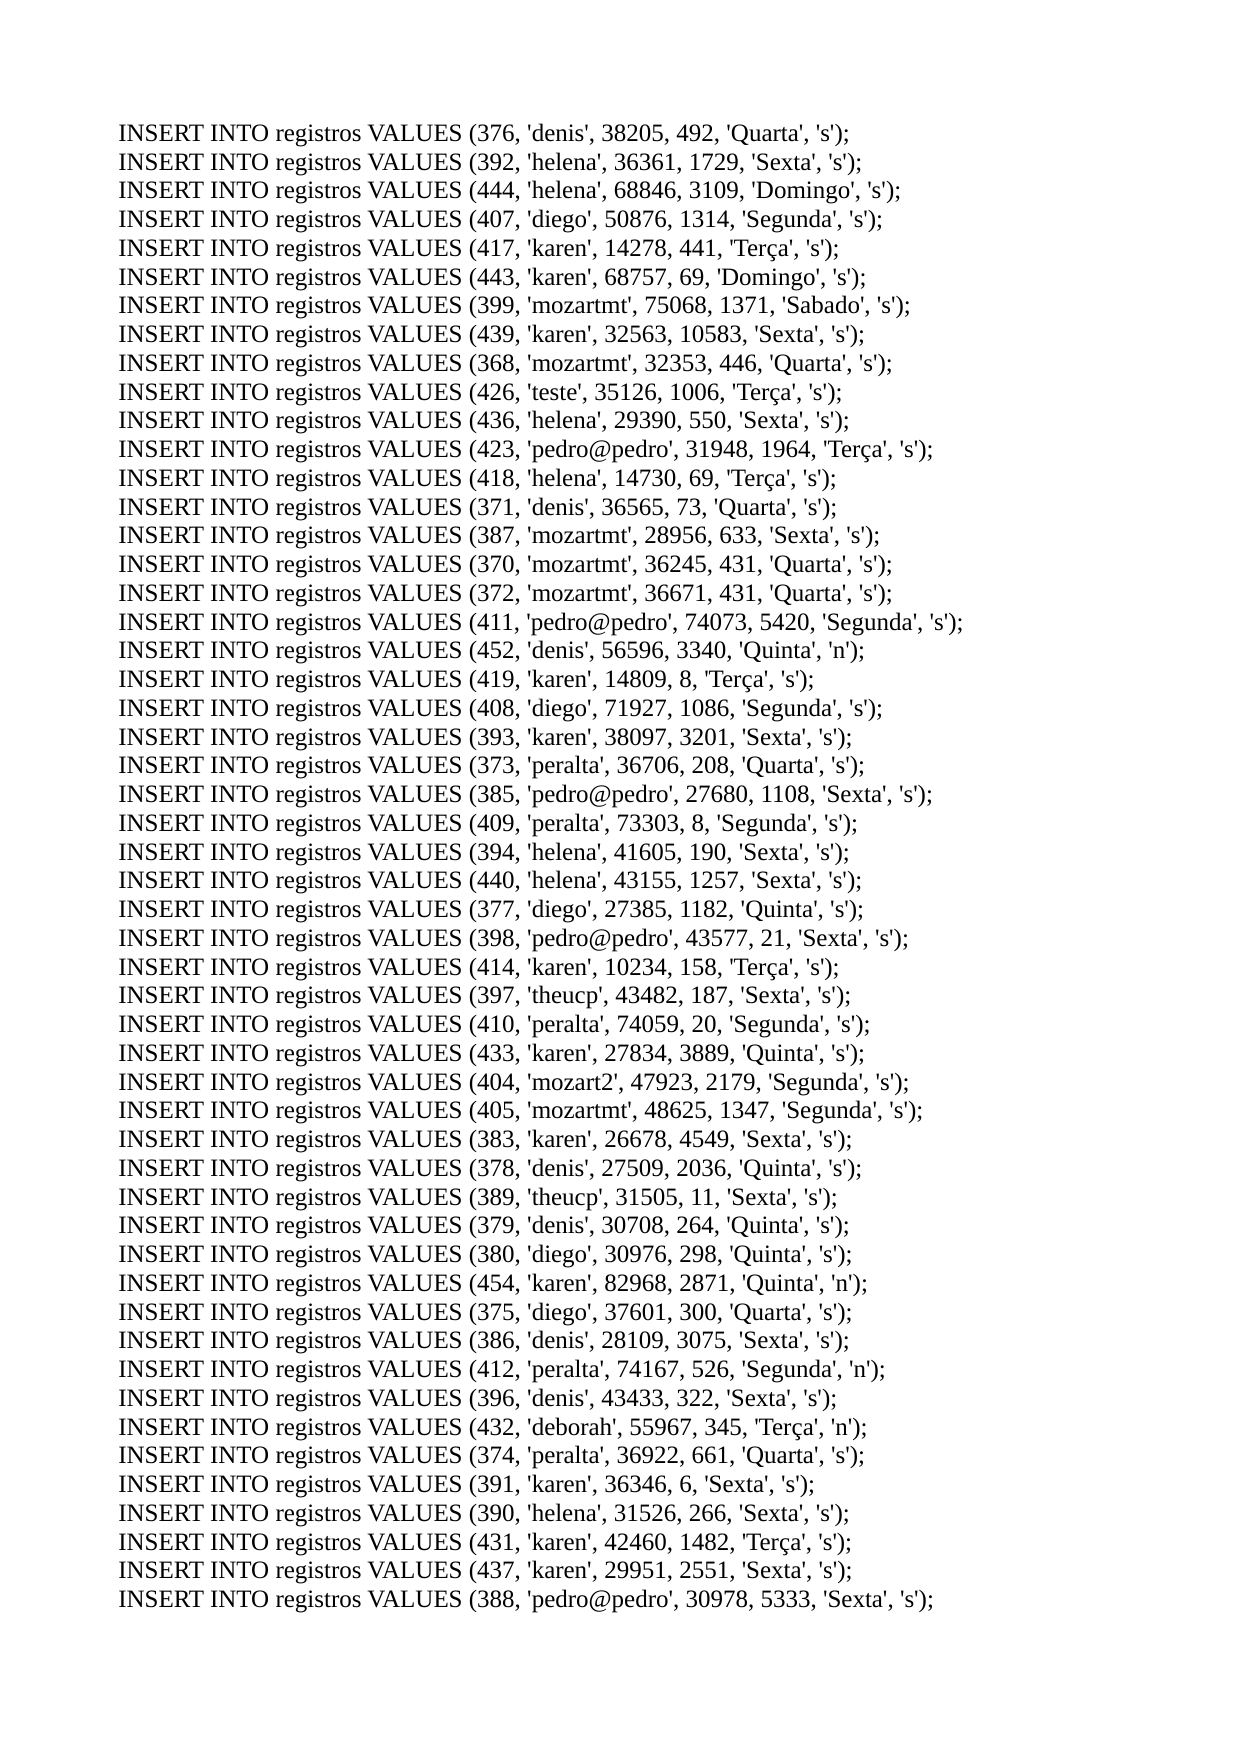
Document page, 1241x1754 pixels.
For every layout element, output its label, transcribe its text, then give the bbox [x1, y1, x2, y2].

text INSERT INTO registros VALUES (379, 'denis', 30708, 264, 'Quinta', 's'); [118, 1211, 1122, 1239]
text INSERT INTO registros VALUES (444, 'helena', 68846, 3109, 'Domingo', 's'); [118, 176, 1122, 204]
text INSERT INTO registros VALUES (399, 'mozartmt', 75068, 1371, 'Sabado', 's'); [118, 291, 1122, 319]
text INSERT INTO registros VALUES (426, 'teste', 35126, 1006, 'Terça', 's'); [118, 377, 1122, 406]
text INSERT INTO registros VALUES (407, 'diego', 50876, 1314, 'Segunda', 's'); [118, 204, 1122, 233]
text INSERT INTO registros VALUES (390, 'helena', 31526, 266, 'Sexta', 's'); [118, 1498, 1122, 1527]
text INSERT INTO registros VALUES (433, 'karen', 27834, 3889, 'Quinta', 's'); [118, 1038, 1122, 1067]
text INSERT INTO registros VALUES (374, 'peralta', 36922, 661, 'Quarta', 's'); [118, 1441, 1122, 1469]
text INSERT INTO registros VALUES (372, 'mozartmt', 36671, 431, 'Quarta', 's'); [118, 578, 1122, 607]
text INSERT INTO registros VALUES (411, 'pedro@pedro', 74073, 5420, 'Segunda', 's'); [118, 607, 1122, 636]
text INSERT INTO registros VALUES (394, 'helena', 41605, 190, 'Sexta', 's'); [118, 837, 1122, 866]
text INSERT INTO registros VALUES (398, 'pedro@pedro', 43577, 21, 'Sexta', 's'); [118, 923, 1122, 952]
text INSERT INTO registros VALUES (373, 'peralta', 36706, 208, 'Quarta', 's'); [118, 751, 1122, 779]
text INSERT INTO registros VALUES (432, 'deborah', 55967, 345, 'Terça', 'n'); [118, 1412, 1122, 1441]
text INSERT INTO registros VALUES (388, 'pedro@pedro', 30978, 5333, 'Sexta', 's'); [118, 1584, 1122, 1613]
text INSERT INTO registros VALUES (377, 'diego', 27385, 1182, 'Quinta', 's'); [118, 894, 1122, 923]
text INSERT INTO registros VALUES (417, 'karen', 14278, 441, 'Terça', 's'); [118, 233, 1122, 262]
text INSERT INTO registros VALUES (368, 'mozartmt', 32353, 446, 'Quarta', 's'); [118, 348, 1122, 377]
text INSERT INTO registros VALUES (383, 'karen', 26678, 4549, 'Sexta', 's'); [118, 1124, 1122, 1153]
text INSERT INTO registros VALUES (412, 'peralta', 74167, 526, 'Segunda', 'n'); [118, 1354, 1122, 1383]
text INSERT INTO registros VALUES (370, 'mozartmt', 36245, 431, 'Quarta', 's'); [118, 549, 1122, 578]
text INSERT INTO registros VALUES (378, 'denis', 27509, 2036, 'Quinta', 's'); [118, 1153, 1122, 1182]
text INSERT INTO registros VALUES (439, 'karen', 32563, 10583, 'Sexta', 's'); [118, 319, 1122, 348]
text INSERT INTO registros VALUES (418, 'helena', 14730, 69, 'Terça', 's'); [118, 463, 1122, 492]
text INSERT INTO registros VALUES (414, 'karen', 10234, 158, 'Terça', 's'); [118, 952, 1122, 981]
text INSERT INTO registros VALUES (408, 'diego', 71927, 1086, 'Segunda', 's'); [118, 693, 1122, 722]
text INSERT INTO registros VALUES (375, 'diego', 37601, 300, 'Quarta', 's'); [118, 1297, 1122, 1326]
text INSERT INTO registros VALUES (436, 'helena', 29390, 550, 'Sexta', 's'); [118, 406, 1122, 434]
text INSERT INTO registros VALUES (371, 'denis', 36565, 73, 'Quarta', 's'); [118, 492, 1122, 521]
text INSERT INTO registros VALUES (405, 'mozartmt', 48625, 1347, 'Segunda', 's'); [118, 1096, 1122, 1124]
text INSERT INTO registros VALUES (454, 'karen', 82968, 2871, 'Quinta', 'n'); [118, 1268, 1122, 1297]
text INSERT INTO registros VALUES (391, 'karen', 36346, 6, 'Sexta', 's'); [118, 1469, 1122, 1498]
text INSERT INTO registros VALUES (423, 'pedro@pedro', 31948, 1964, 'Terça', 's'); [118, 434, 1122, 463]
text INSERT INTO registros VALUES (419, 'karen', 14809, 8, 'Terça', 's'); [118, 664, 1122, 693]
text INSERT INTO registros VALUES (387, 'mozartmt', 28956, 633, 'Sexta', 's'); [118, 521, 1122, 549]
text INSERT INTO registros VALUES (385, 'pedro@pedro', 27680, 1108, 'Sexta', 's'); [118, 779, 1122, 808]
text INSERT INTO registros VALUES (440, 'helena', 43155, 1257, 'Sexta', 's'); [118, 866, 1122, 894]
text INSERT INTO registros VALUES (410, 'peralta', 74059, 20, 'Segunda', 's'); [118, 1009, 1122, 1038]
text INSERT INTO registros VALUES (437, 'karen', 29951, 2551, 'Sexta', 's'); [118, 1556, 1122, 1584]
text INSERT INTO registros VALUES (389, 'theucp', 31505, 11, 'Sexta', 's'); [118, 1182, 1122, 1211]
text INSERT INTO registros VALUES (404, 'mozart2', 47923, 2179, 'Segunda', 's'); [118, 1067, 1122, 1096]
text INSERT INTO registros VALUES (392, 'helena', 36361, 1729, 'Sexta', 's'); [118, 147, 1122, 176]
text INSERT INTO registros VALUES (393, 'karen', 38097, 3201, 'Sexta', 's'); [118, 722, 1122, 751]
text INSERT INTO registros VALUES (376, 'denis', 38205, 492, 'Quarta', 's'); [118, 118, 1122, 147]
text INSERT INTO registros VALUES (431, 'karen', 42460, 1482, 'Terça', 's'); [118, 1527, 1122, 1556]
text INSERT INTO registros VALUES (380, 'diego', 30976, 298, 'Quinta', 's'); [118, 1239, 1122, 1268]
text INSERT INTO registros VALUES (443, 'karen', 68757, 69, 'Domingo', 's'); [118, 262, 1122, 291]
text INSERT INTO registros VALUES (386, 'denis', 28109, 3075, 'Sexta', 's'); [118, 1326, 1122, 1354]
text INSERT INTO registros VALUES (452, 'denis', 56596, 3340, 'Quinta', 'n'); [118, 636, 1122, 664]
text INSERT INTO registros VALUES (396, 'denis', 43433, 322, 'Sexta', 's'); [118, 1383, 1122, 1412]
text INSERT INTO registros VALUES (397, 'theucp', 43482, 187, 'Sexta', 's'); [118, 981, 1122, 1009]
text INSERT INTO registros VALUES (409, 'peralta', 73303, 8, 'Segunda', 's'); [118, 808, 1122, 837]
